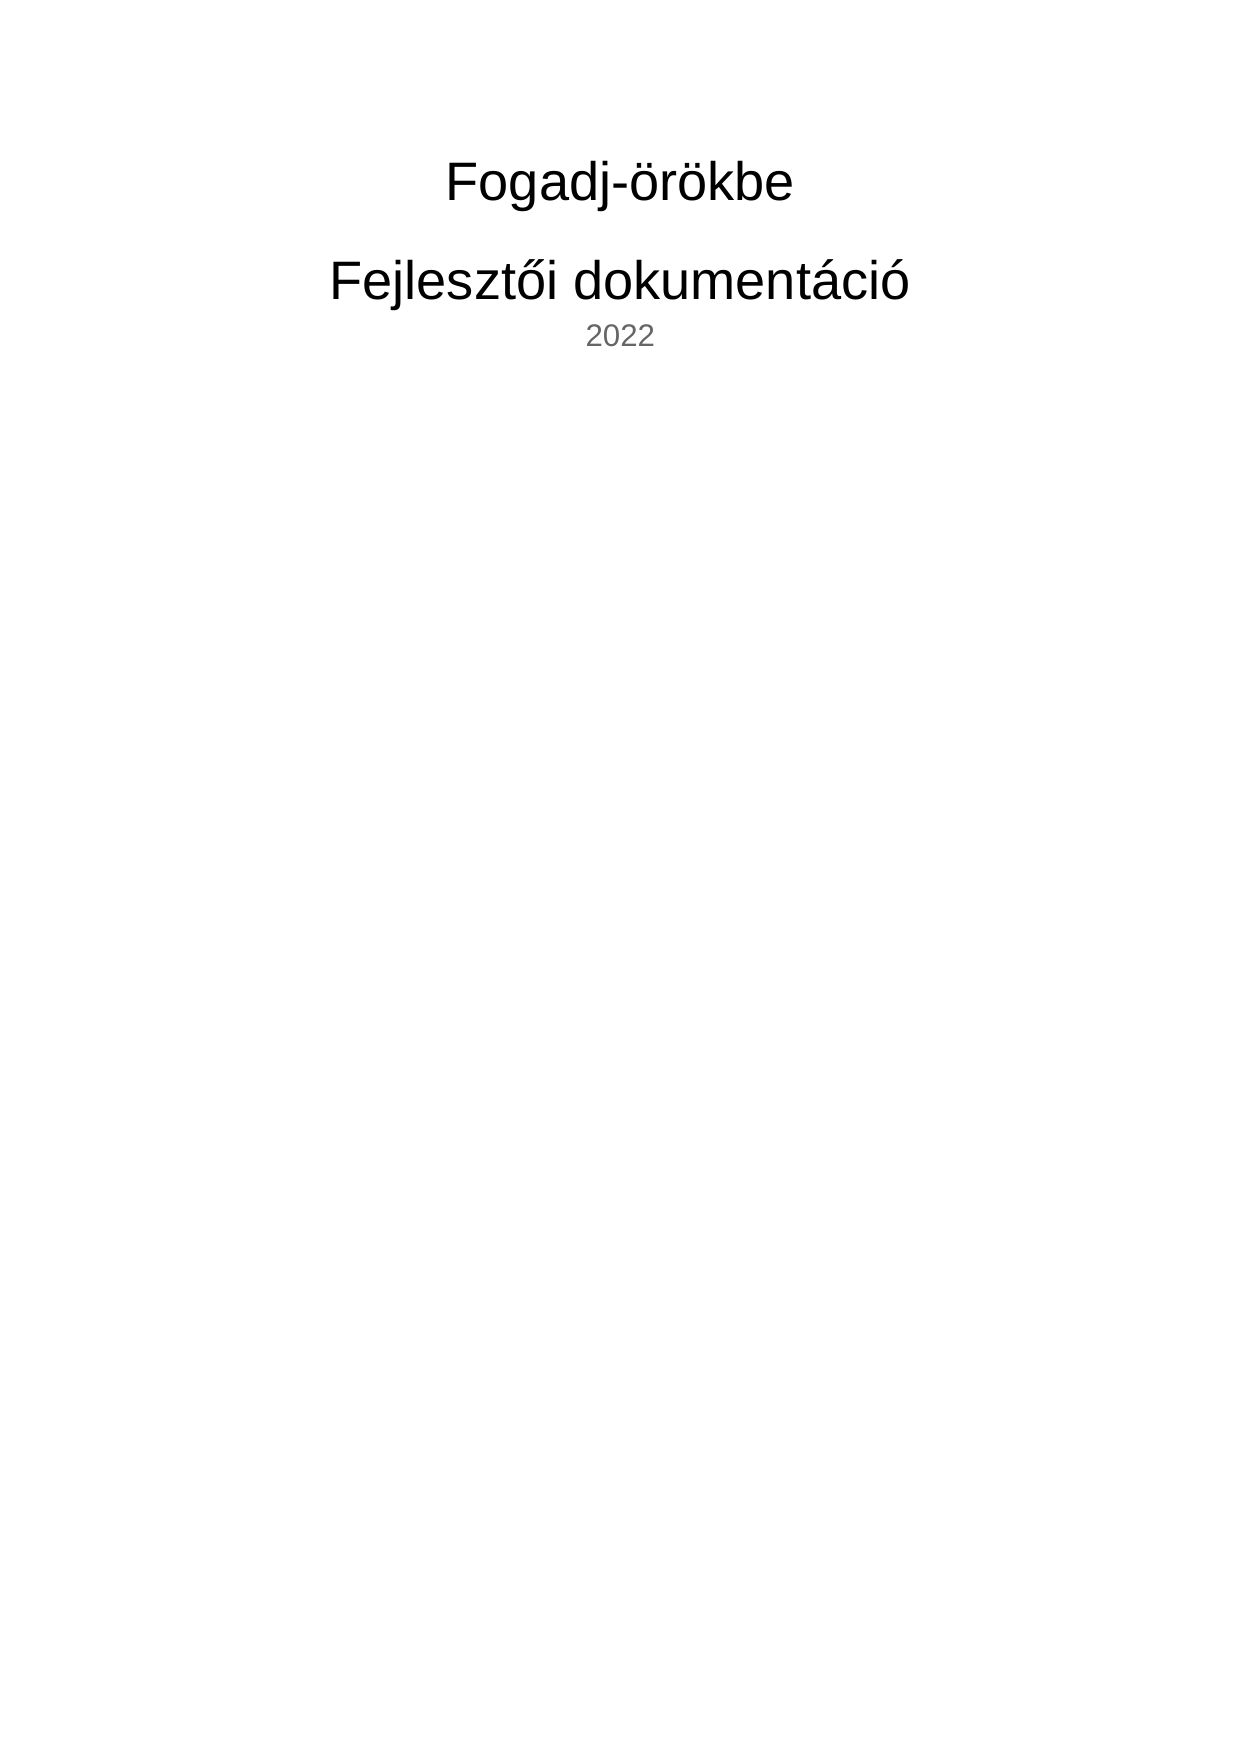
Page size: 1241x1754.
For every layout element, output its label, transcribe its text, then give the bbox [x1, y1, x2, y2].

title Fogadj-örökbe [150, 150, 1090, 212]
subtitle 2022 [150, 317, 1090, 353]
title Fejlesztői dokumentáció [150, 249, 1090, 311]
